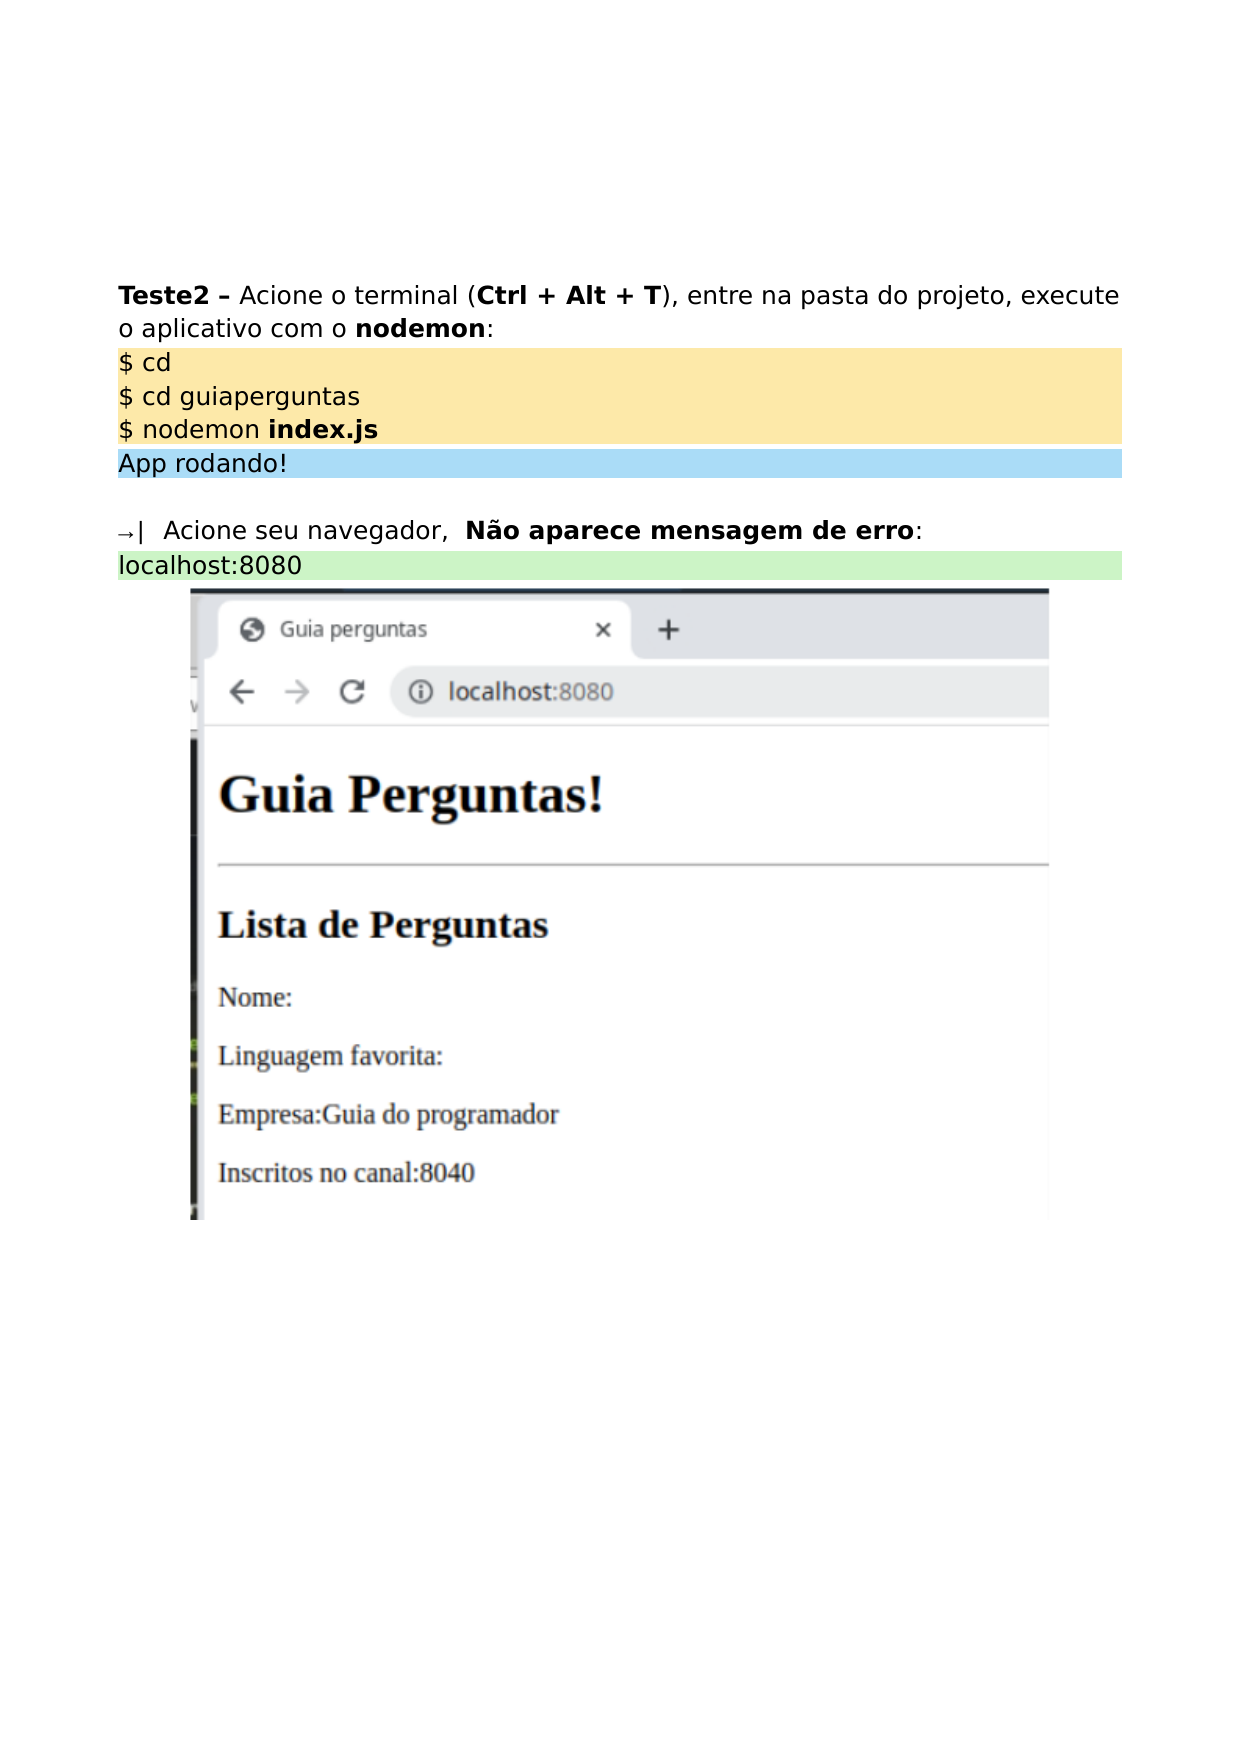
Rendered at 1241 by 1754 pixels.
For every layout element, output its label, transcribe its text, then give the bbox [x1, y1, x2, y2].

picture [186, 584, 1054, 1220]
text →| Acione seu navegador, Não aparece mensagem de erro: [118, 516, 1122, 547]
text App rodando! [118, 449, 1122, 478]
text $ cd [118, 348, 1122, 377]
text localhost:8080 [118, 551, 1122, 580]
text $ nodemon index.js [118, 415, 1122, 444]
text $ cd guiaperguntas [118, 382, 1122, 411]
text Teste2 – Acione o terminal (Ctrl + Alt + T), entre na pasta do projeto, execute o aplicativo com o nodemon: [118, 281, 1122, 344]
